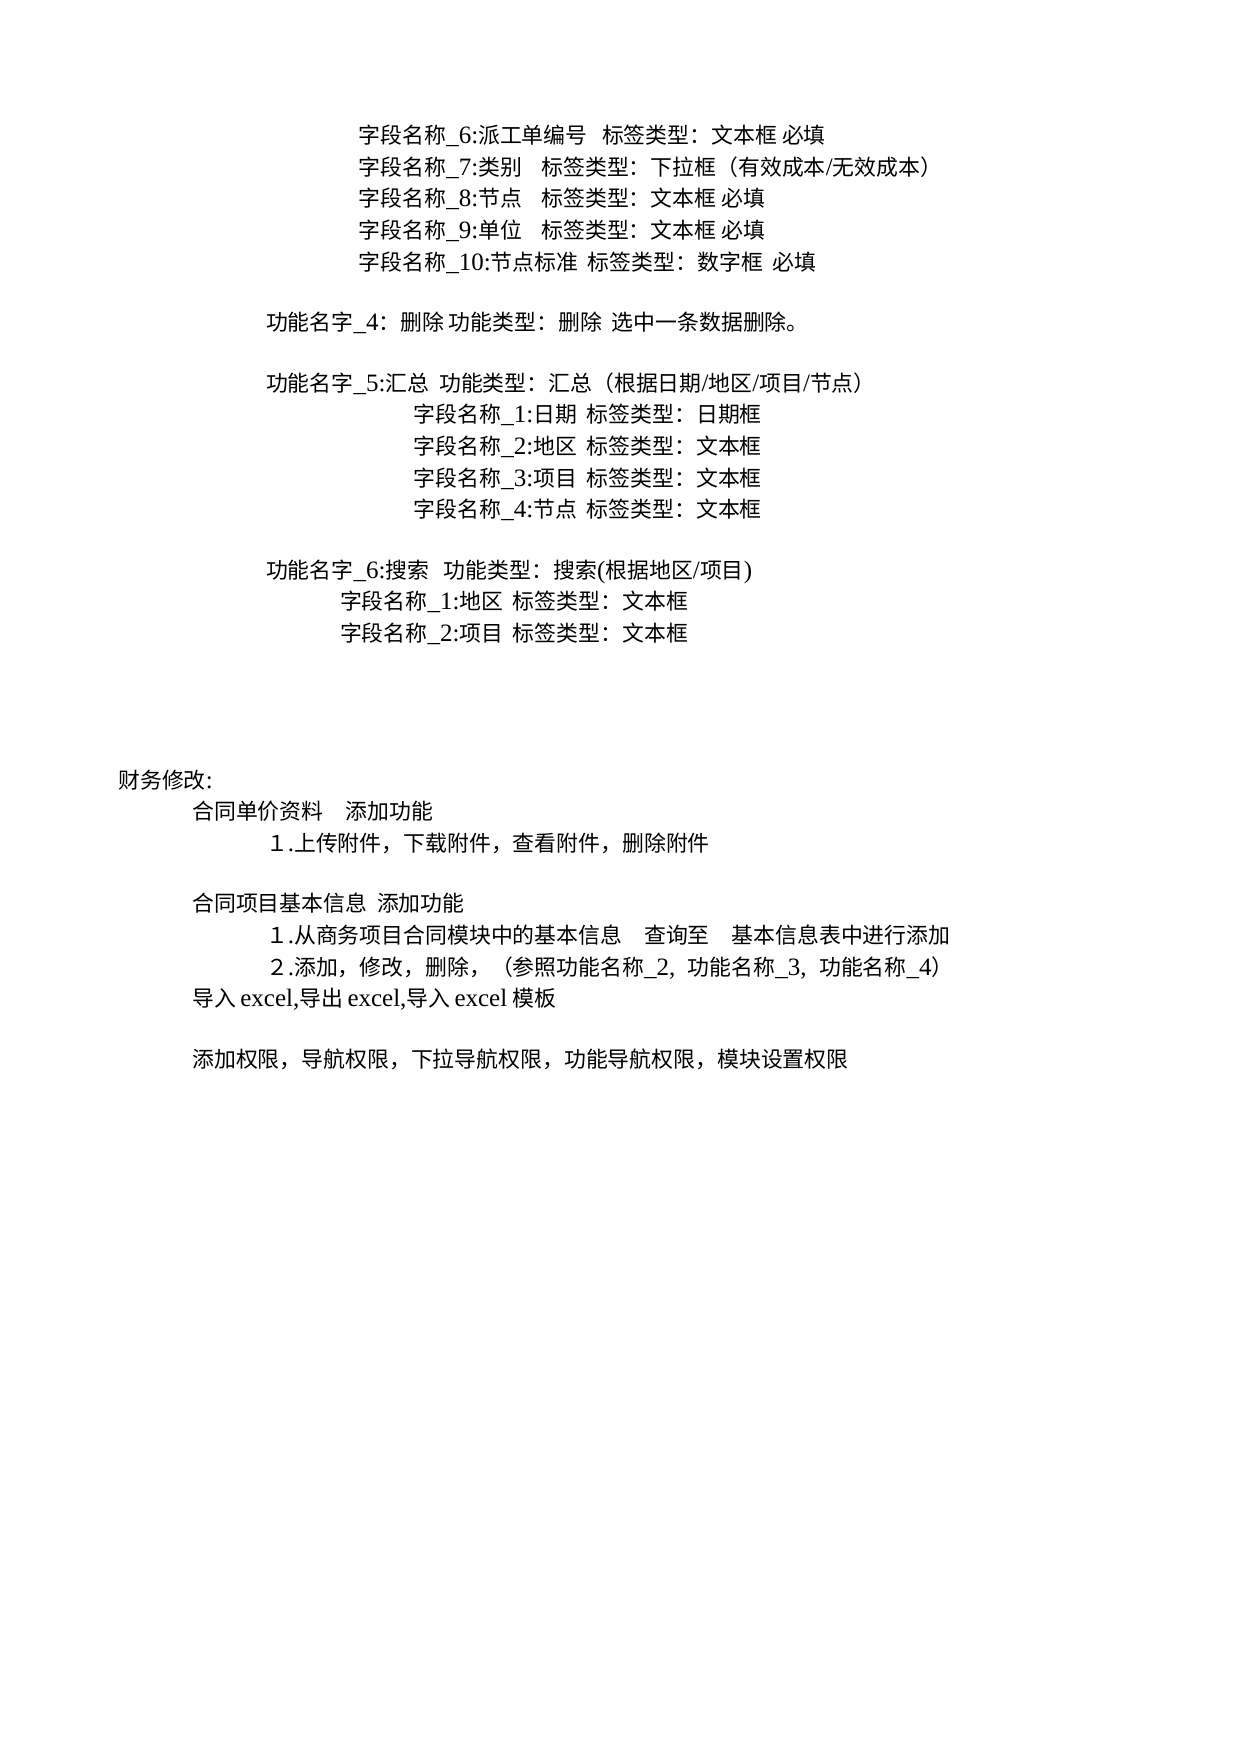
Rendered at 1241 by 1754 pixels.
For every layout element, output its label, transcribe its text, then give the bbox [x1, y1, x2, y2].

text 功能名字_6:搜索 功能类型：搜索(根据地区/项目) [118, 553, 1122, 584]
text 导入excel,导出excel,导入excel模板 [118, 981, 1122, 1013]
text 字段名称_1:地区 标签类型：文本框 [118, 584, 1122, 616]
text 功能名字_5:汇总 功能类型：汇总（根据日期/地区/项目/节点） [118, 366, 1122, 397]
text ２.添加，修改，删除，（参照功能名称_2, 功能名称_3, 功能名称_4） [118, 950, 1122, 981]
text 字段名称_6:派工单编号 标签类型：文本框 必填 [118, 118, 1122, 150]
text 字段名称_2:项目 标签类型：文本框 [118, 616, 1122, 648]
text 字段名称_10:节点标准 标签类型：数字框 必填 [118, 245, 1122, 276]
text 字段名称_2:地区 标签类型：文本框 [118, 429, 1122, 461]
text １.上传附件，下载附件，查看附件，删除附件 [118, 826, 1122, 858]
text 字段名称_8:节点 标签类型：文本框 必填 [118, 181, 1122, 213]
text 字段名称_1:日期 标签类型：日期框 [118, 397, 1122, 429]
text 合同单价资料 添加功能 [118, 794, 1122, 826]
text 添加权限，导航权限，下拉导航权限，功能导航权限，模块设置权限 [118, 1042, 1122, 1073]
text 财务修改: [118, 763, 1122, 794]
text 字段名称_3:项目 标签类型：文本框 [118, 461, 1122, 492]
text １.从商务项目合同模块中的基本信息 查询至 基本信息表中进行添加 [118, 918, 1122, 950]
text 字段名称_7:类别 标签类型：下拉框（有效成本/无效成本） [118, 150, 1122, 181]
text 功能名字_4：删除 功能类型：删除 选中一条数据删除。 [118, 305, 1122, 337]
text 合同项目基本信息 添加功能 [118, 886, 1122, 918]
text 字段名称_9:单位 标签类型：文本框 必填 [118, 213, 1122, 245]
text 字段名称_4:节点 标签类型：文本框 [118, 492, 1122, 524]
